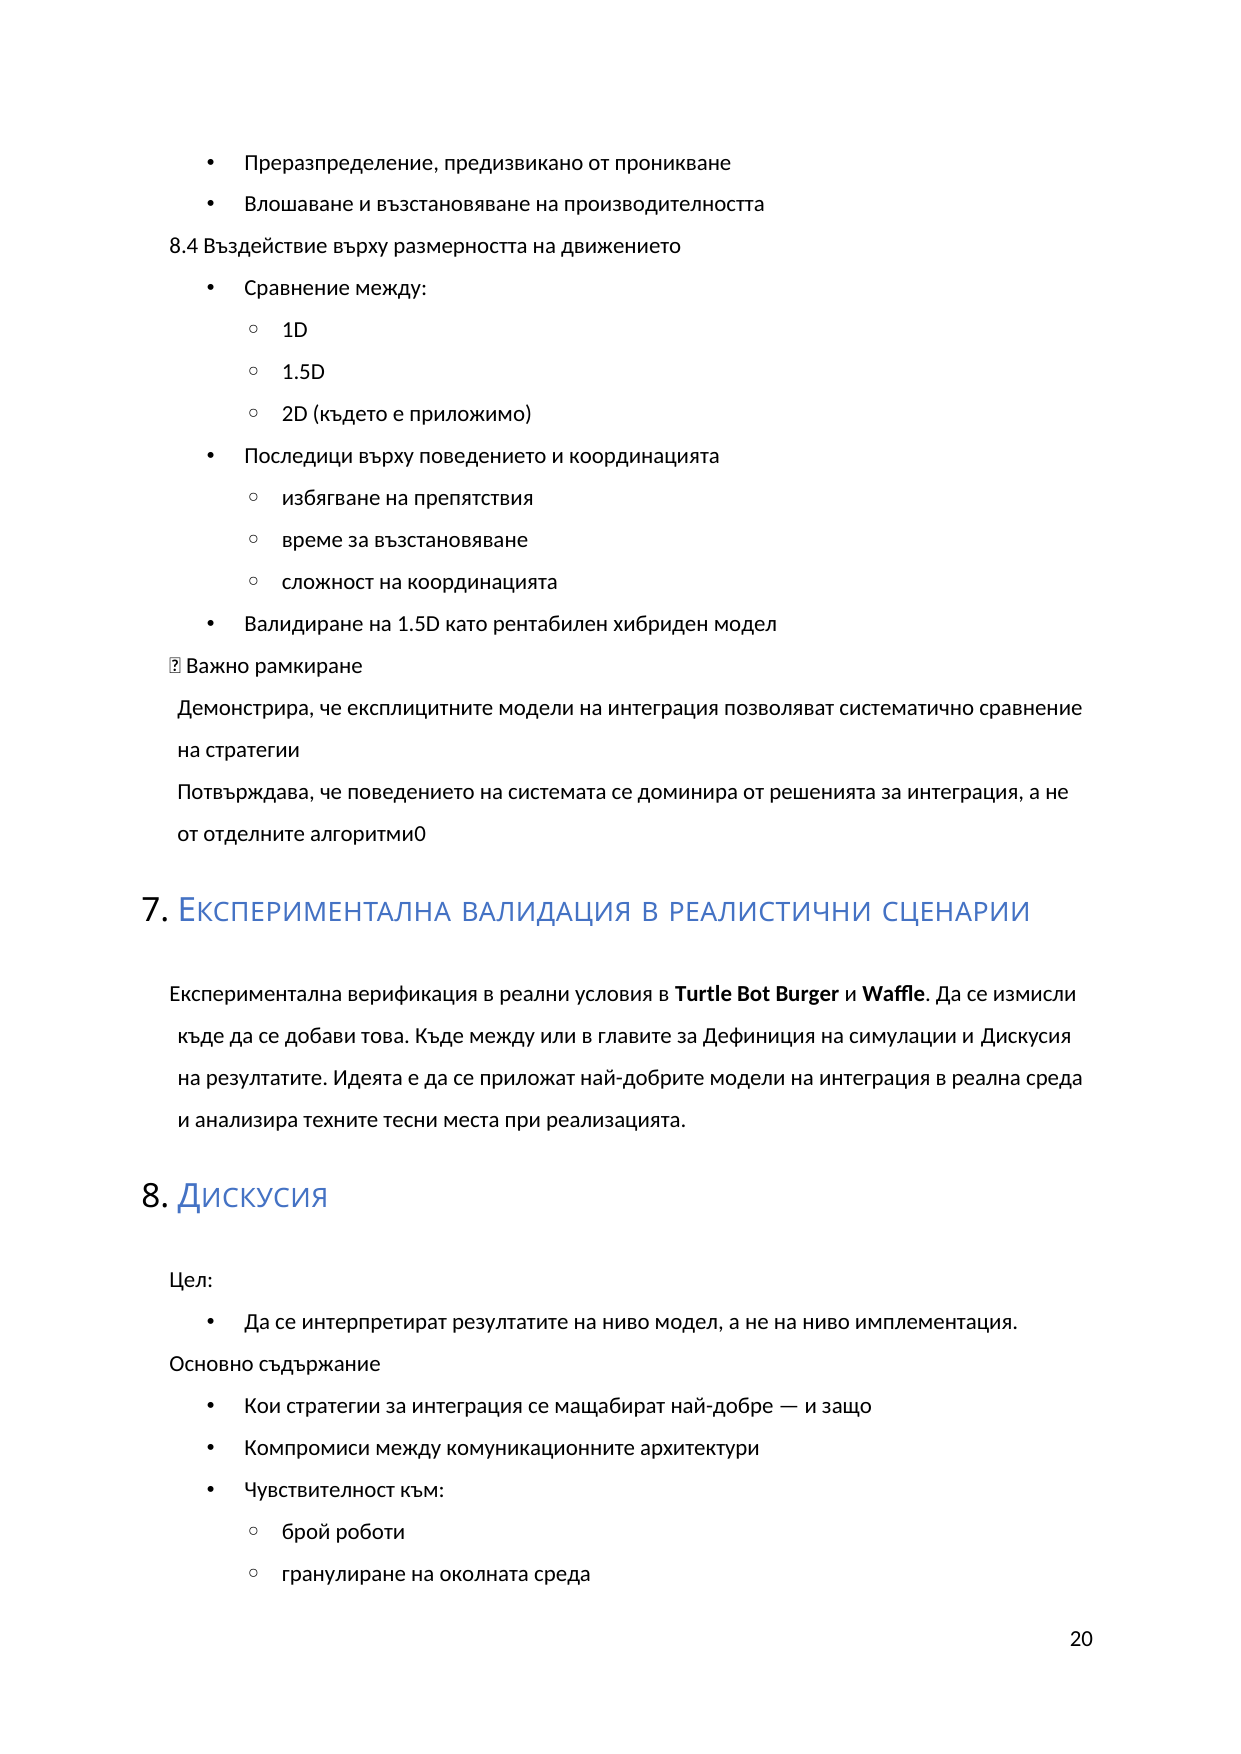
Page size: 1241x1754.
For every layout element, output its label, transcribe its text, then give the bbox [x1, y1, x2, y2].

list брой роботи [244, 1517, 1093, 1545]
list избягване на препятствия [244, 483, 1093, 511]
list Сравнение между: [207, 273, 1093, 302]
list 1.5D [244, 357, 1093, 386]
list Кои стратегии за интеграция се мащабират най-добре — и защо [207, 1391, 1093, 1419]
text Основно съдържание [169, 1349, 1093, 1377]
list Чувствителност към: [207, 1475, 1093, 1503]
list Влошаване и възстановяване на производителността [207, 189, 1093, 218]
text Цел: [169, 1265, 1093, 1293]
list 2D (където е приложимо) [244, 399, 1093, 427]
text 8.4 Въздействие върху размерността на движението [169, 232, 1093, 259]
text Експериментална верификация в реални условия в Turtle Bot Burger и Waffle. Да се измисли къде да се добави това. Къде между или в главите за Дефиниция на симулации и Дискусия на резултатите. Идеята е да се приложат най-добрите модели на интеграция в реална среда и анализира техните тесни места при реализацията. [169, 979, 1093, 1133]
list 1D [244, 316, 1093, 343]
text 📌 Важно рамкиране [169, 651, 1093, 679]
list сложност на координацията [244, 567, 1093, 595]
list Преразпределение, предизвикано от проникване [207, 148, 1093, 176]
text Демонстрира, че експлицитните модели на интеграция позволяват систематично сравнение на стратегии Потвърждава, че поведението на системата се доминира от решенията за интеграция, а не от отделните алгоритми0 [177, 693, 1093, 847]
list Последици върху поведението и координацията [207, 441, 1093, 469]
title Дискусия [169, 1172, 1093, 1218]
list време за възстановяване [244, 525, 1093, 553]
list Компромиси между комуникационните архитектури [207, 1433, 1093, 1461]
list гранулиране на околната среда [244, 1559, 1093, 1587]
title Експериментална валидация в реалистични сценарии [169, 886, 1093, 932]
list Да се ​​интерпретират резултатите на ниво модел, а не на ниво имплементация. [207, 1307, 1093, 1335]
list Валидиране на 1.5D като рентабилен хибриден модел [207, 609, 1093, 637]
